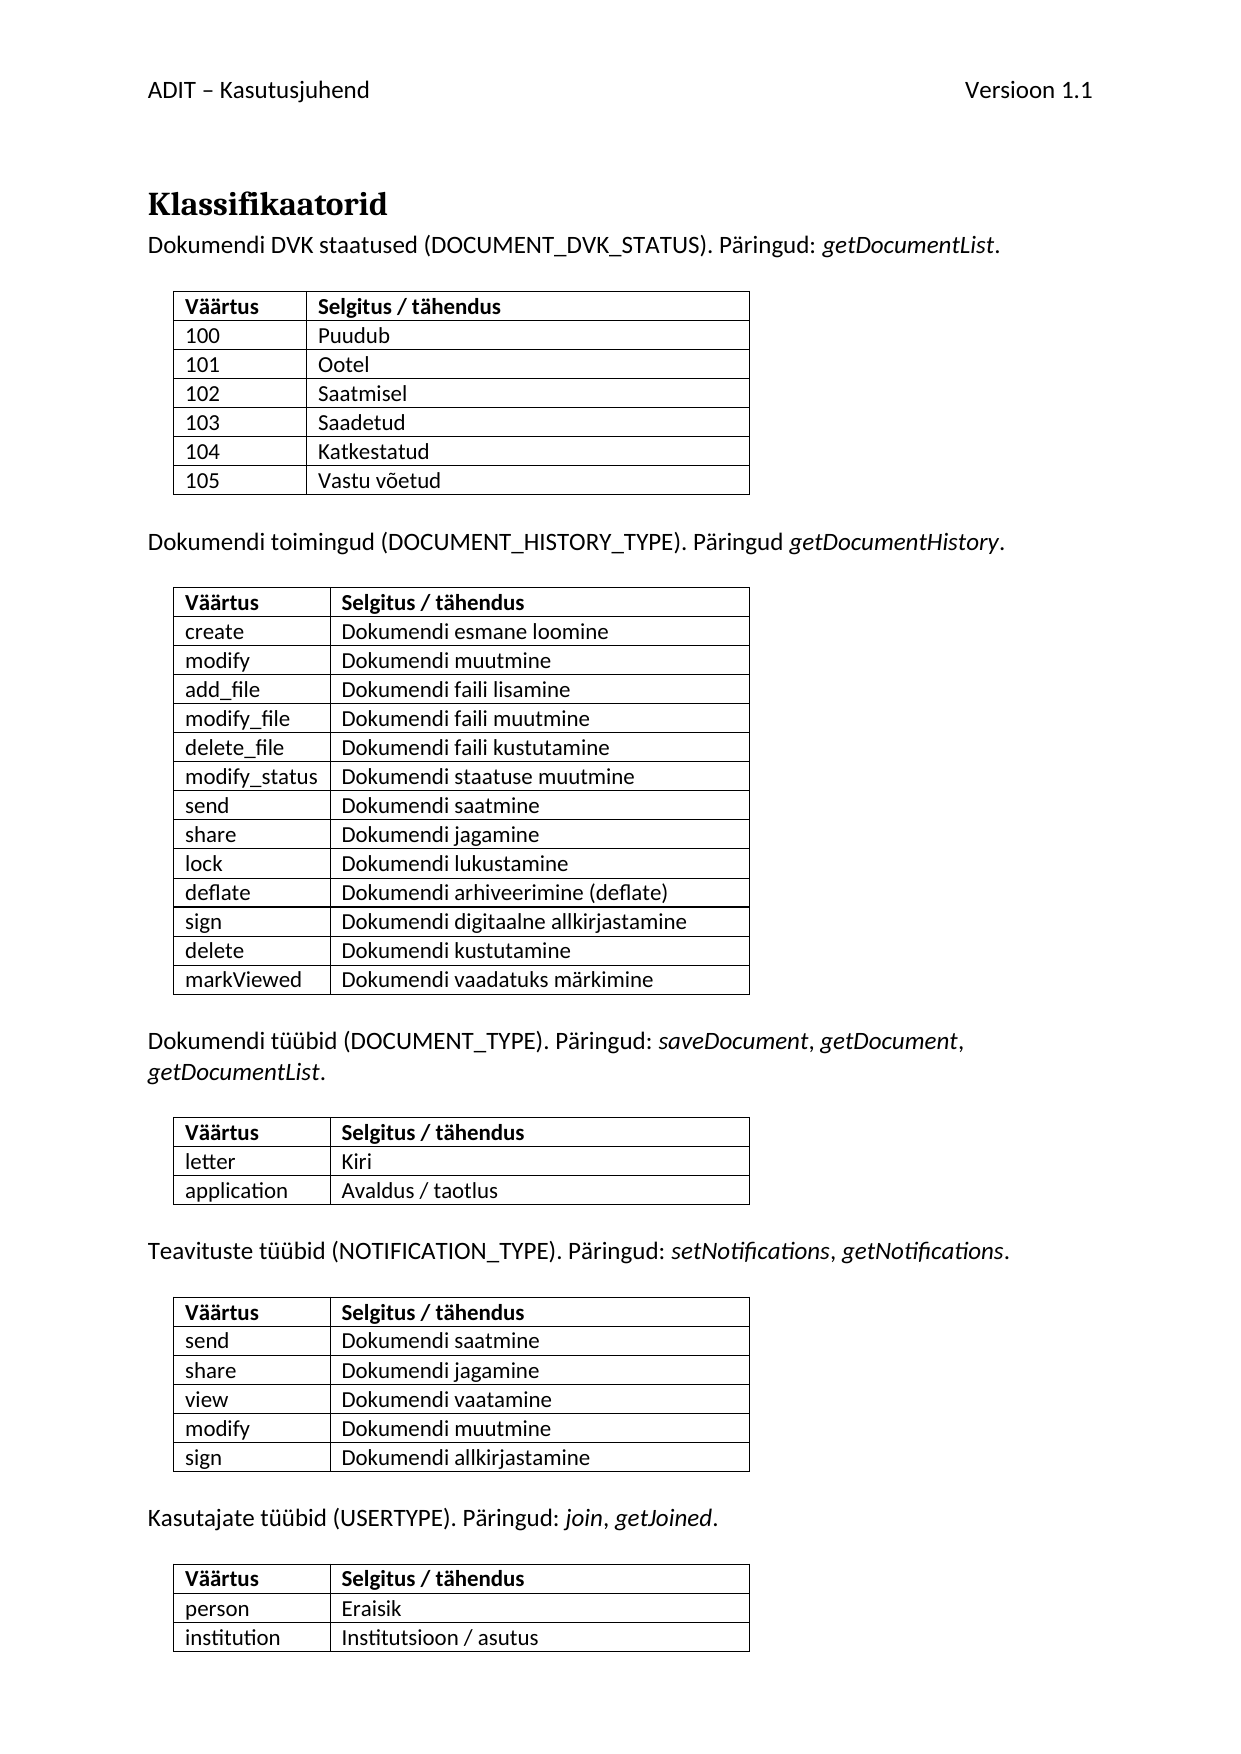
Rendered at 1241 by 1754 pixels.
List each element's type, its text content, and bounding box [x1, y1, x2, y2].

table_cell sign [174, 908, 330, 936]
table_cell Vastu võetud [307, 466, 749, 494]
table_cell letter [174, 1147, 330, 1175]
table_cell Saadetud [307, 408, 749, 436]
text Dokumendi DVK staatused (DOCUMENT_DVK_STATUS). Päringud: getDocumentList. [148, 230, 1093, 260]
table_cell modify_file [174, 704, 330, 732]
table_cell Dokumendi kustutamine [331, 937, 749, 964]
table_header Väärtus [174, 292, 306, 320]
table_cell lock [174, 849, 330, 877]
table_cell Dokumendi faili muutmine [331, 704, 749, 732]
table_cell share [174, 820, 330, 848]
table_cell Avaldus / taotlus [331, 1176, 749, 1204]
table_cell delete [174, 937, 330, 964]
table_cell Dokumendi staatuse muutmine [331, 762, 749, 790]
table_cell 101 [174, 350, 306, 378]
table_header Väärtus [174, 588, 330, 616]
table_cell Dokumendi digitaalne allkirjastamine [331, 908, 749, 936]
table_cell person [174, 1594, 330, 1622]
table_cell Dokumendi arhiveerimine (deflate) [331, 879, 749, 906]
table_cell Kiri [331, 1147, 749, 1175]
table_cell 104 [174, 437, 306, 465]
table_cell sign [174, 1443, 330, 1471]
table_cell Institutsioon / asutus [331, 1623, 749, 1651]
table_cell view [174, 1385, 330, 1413]
table_header Väärtus [174, 1298, 330, 1326]
table_header Väärtus [174, 1565, 330, 1593]
table_cell 100 [174, 321, 306, 349]
table_cell Katkestatud [307, 437, 749, 465]
table_cell send [174, 791, 330, 819]
table_cell 103 [174, 408, 306, 436]
table_cell share [174, 1356, 330, 1384]
table_cell Dokumendi vaatamine [331, 1385, 749, 1413]
table_header Selgitus / tähendus [331, 1118, 749, 1146]
table_cell Dokumendi muutmine [331, 646, 749, 674]
table_cell Dokumendi muutmine [331, 1414, 749, 1442]
table_cell markViewed [174, 966, 330, 994]
table_header Väärtus [174, 1118, 330, 1146]
table_cell 102 [174, 379, 306, 407]
table_cell Dokumendi jagamine [331, 820, 749, 848]
table_header Selgitus / tähendus [331, 1298, 749, 1326]
table_cell Dokumendi lukustamine [331, 849, 749, 877]
table_cell Dokumendi faili kustutamine [331, 733, 749, 761]
table_cell send [174, 1327, 330, 1355]
subtitle Klassifikaatorid [148, 185, 1093, 223]
text Dokumendi tüübid (DOCUMENT_TYPE). Päringud: saveDocument, getDocument, getDocumentList. [148, 1025, 1093, 1086]
table_cell Ootel [307, 350, 749, 378]
table_cell Puudub [307, 321, 749, 349]
text Teavituste tüübid (NOTIFICATION_TYPE). Päringud: setNotifications, getNotifications. [148, 1236, 1093, 1266]
table_cell Dokumendi esmane loomine [331, 617, 749, 645]
table_cell application [174, 1176, 330, 1204]
table_header Selgitus / tähendus [307, 292, 749, 320]
table_cell create [174, 617, 330, 645]
table_cell Dokumendi jagamine [331, 1356, 749, 1384]
table_cell 105 [174, 466, 306, 494]
table_cell institution [174, 1623, 330, 1651]
table_cell modify [174, 646, 330, 674]
table_cell delete_file [174, 733, 330, 761]
table_header Selgitus / tähendus [331, 1565, 749, 1593]
table_cell Dokumendi faili lisamine [331, 675, 749, 703]
table_cell deflate [174, 879, 330, 906]
table_cell Dokumendi saatmine [331, 791, 749, 819]
text Kasutajate tüübid (USERTYPE). Päringud: join, getJoined. [148, 1502, 1093, 1533]
table_cell modify [174, 1414, 330, 1442]
table_cell Saatmisel [307, 379, 749, 407]
text Dokumendi toimingud (DOCUMENT_HISTORY_TYPE). Päringud getDocumentHistory. [148, 526, 1093, 556]
table_cell modify_status [174, 762, 330, 790]
table_cell Eraisik [331, 1594, 749, 1622]
table_cell add_file [174, 675, 330, 703]
table_header Selgitus / tähendus [331, 588, 749, 616]
table_cell Dokumendi vaadatuks märkimine [331, 966, 749, 994]
table_cell Dokumendi saatmine [331, 1327, 749, 1355]
table_cell Dokumendi allkirjastamine [331, 1443, 749, 1471]
